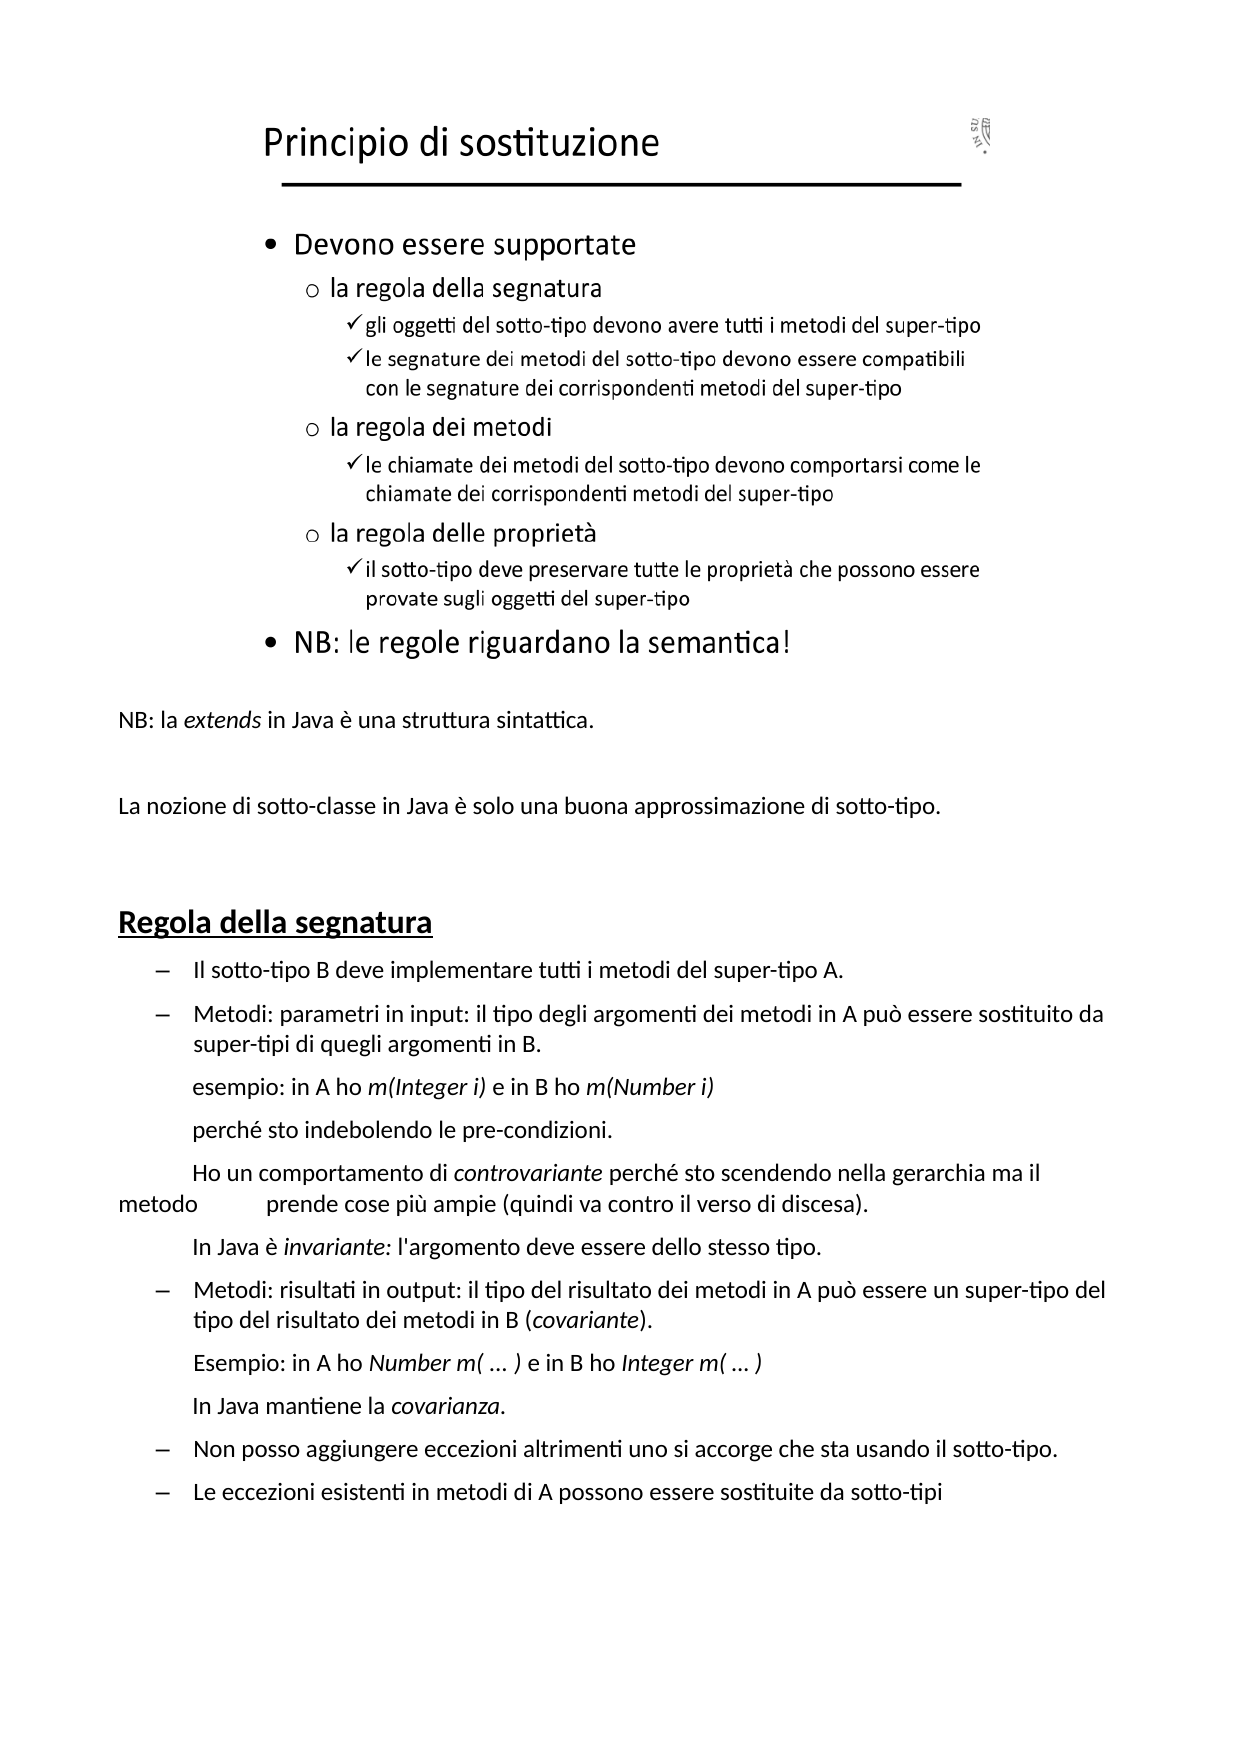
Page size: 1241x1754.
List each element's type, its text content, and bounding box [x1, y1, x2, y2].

subtitle Regola della segnatura [118, 901, 1122, 942]
list Metodi: parametri in input: il tipo degli argomenti dei metodi in A può essere sostituito da super-tipi di quegli argomenti in B. [156, 998, 1122, 1059]
text NB: la extends in Java è una struttura sintattica. [118, 704, 1122, 735]
list Non posso aggiungere eccezioni altrimenti uno si accorge che sta usando il sotto-tipo. [156, 1433, 1122, 1464]
text esempio: in A ho m(Integer i) e in B ho m(Number i) [118, 1071, 1122, 1102]
text In Java mantiene la covarianza. [118, 1390, 1122, 1421]
text La nozione di sotto-classe in Java è solo una buona approssimazione di sotto-tipo. [118, 790, 1122, 821]
text Ho un comportamento di controvariante perché sto scendendo nella gerarchia ma il metodo prende cose più ampie (quindi va contro il verso di discesa). [118, 1157, 1122, 1218]
list Metodi: risultati in output: il tipo del risultato dei metodi in A può essere un super-tipo del tipo del risultato dei metodi in B (covariante). [156, 1274, 1122, 1335]
list Esempio: in A ho Number m( ... ) e in B ho Integer m( … ) [156, 1347, 1122, 1378]
list Le eccezioni esistenti in metodi di A possono essere sostituite da sotto-tipi [156, 1476, 1122, 1507]
picture [250, 118, 990, 662]
list Il sotto-tipo B deve implementare tutti i metodi del super-tipo A. [156, 955, 1122, 985]
text perché sto indebolendo le pre-condizioni. [118, 1114, 1122, 1145]
text In Java è invariante: l'argomento deve essere dello stesso tipo. [118, 1231, 1122, 1261]
